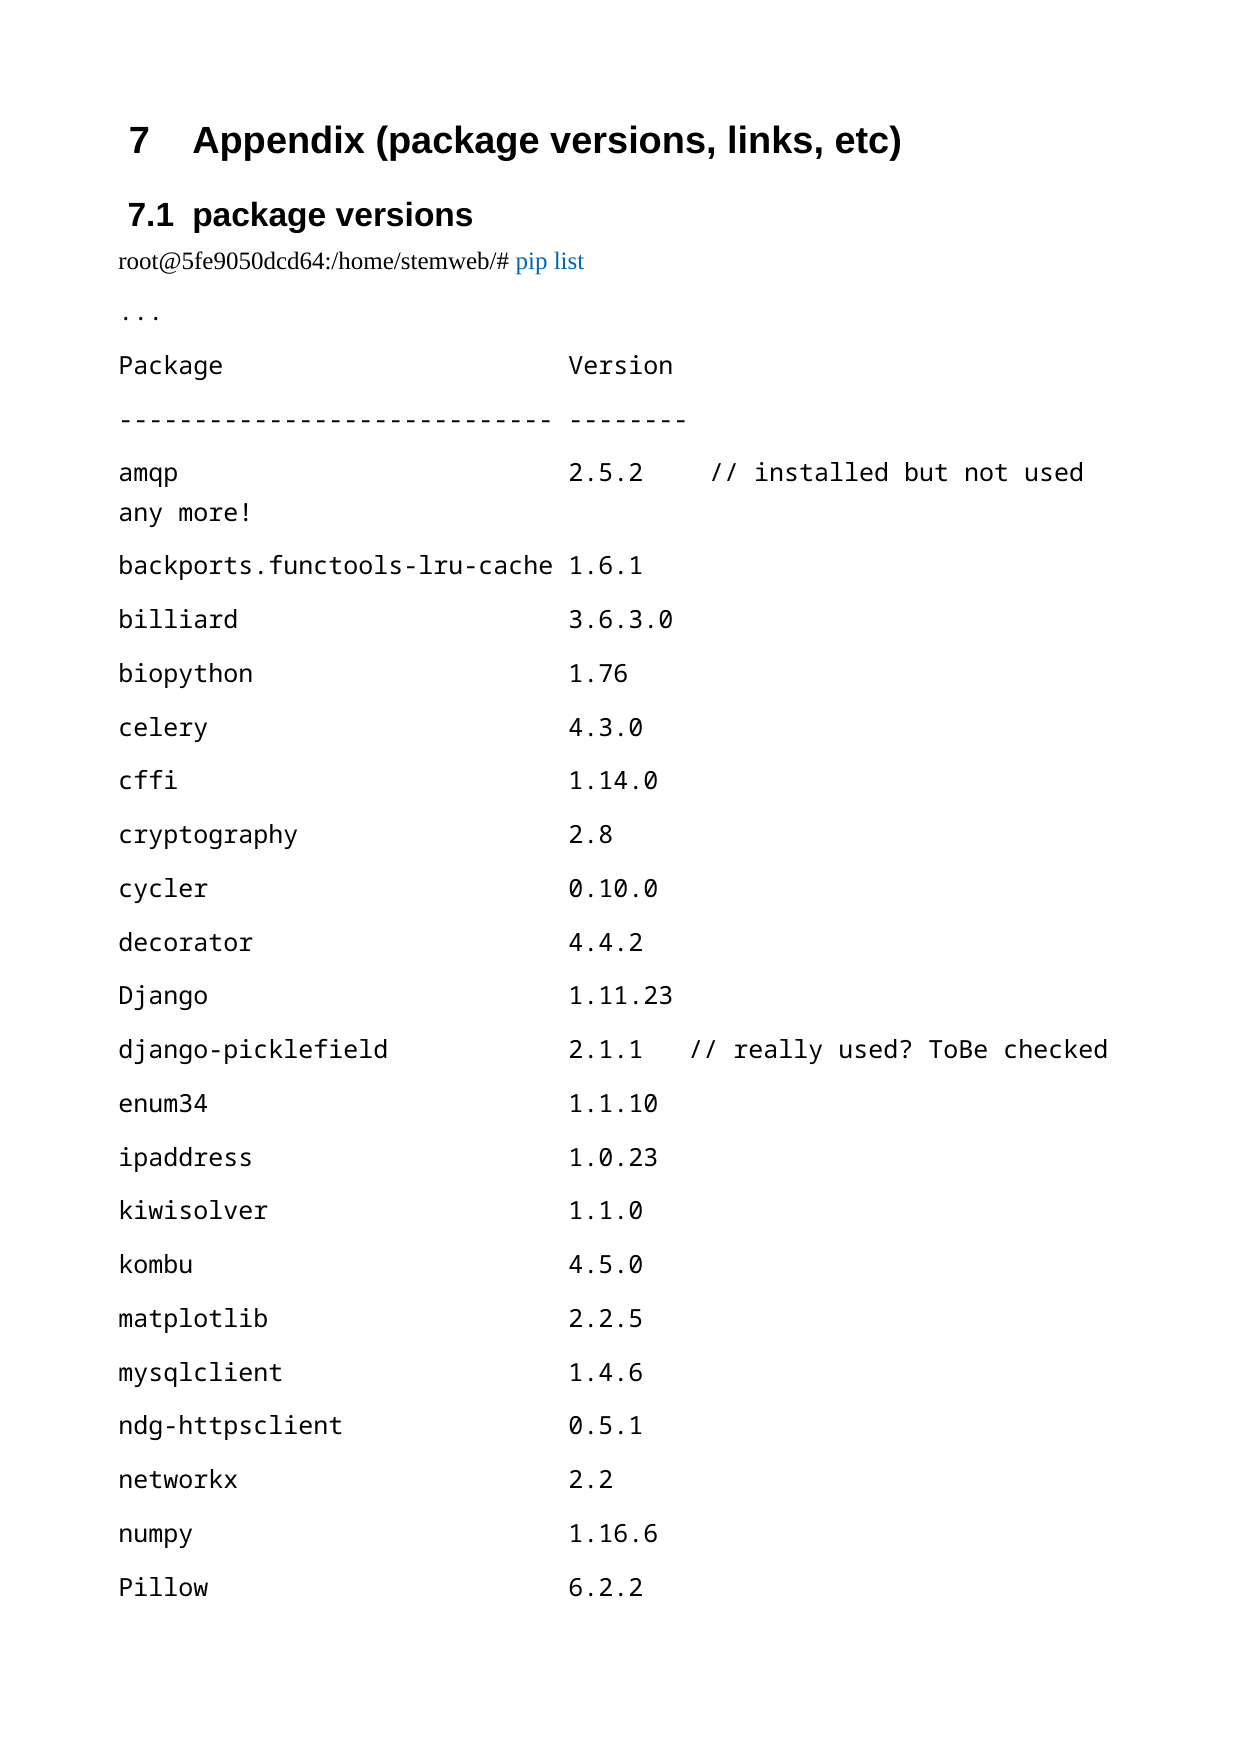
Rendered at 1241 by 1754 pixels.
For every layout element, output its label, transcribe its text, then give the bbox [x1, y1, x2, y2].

text Pillow 6.2.2 [118, 1569, 1122, 1603]
text ----------------------------- -------- [118, 401, 1122, 435]
text ... [118, 294, 1122, 328]
subtitle Appendix (package versions, links, etc) [118, 118, 1122, 162]
text enum34 1.1.10 [118, 1086, 1122, 1119]
text root@5fe9050dcd64:/home/stemweb/# pip list [118, 246, 1122, 275]
text celery 4.3.0 [118, 709, 1122, 743]
text ipaddress 1.0.23 [118, 1139, 1122, 1173]
text networkx 2.2 [118, 1462, 1122, 1496]
text backports.functools-lru-cache 1.6.1 [118, 548, 1122, 582]
text biopython 1.76 [118, 656, 1122, 689]
text mysqlclient 1.4.6 [118, 1354, 1122, 1388]
text Django 1.11.23 [118, 978, 1122, 1012]
text ndg-httpsclient 0.5.1 [118, 1408, 1122, 1442]
text matplotlib 2.2.5 [118, 1301, 1122, 1334]
text django-picklefield 2.1.1 // really used? ToBe checked [118, 1032, 1122, 1066]
text cffi 1.14.0 [118, 763, 1122, 797]
text kiwisolver 1.1.0 [118, 1193, 1122, 1227]
text amqp 2.5.2 // installed but not used any more! [118, 455, 1122, 528]
text Package Version [118, 348, 1122, 382]
text cycler 0.10.0 [118, 871, 1122, 904]
text numpy 1.16.6 [118, 1516, 1122, 1549]
text cryptography 2.8 [118, 817, 1122, 851]
text kombu 4.5.0 [118, 1247, 1122, 1281]
text billiard 3.6.3.0 [118, 602, 1122, 636]
text decorator 4.4.2 [118, 924, 1122, 958]
subtitle package versions [118, 195, 1122, 234]
